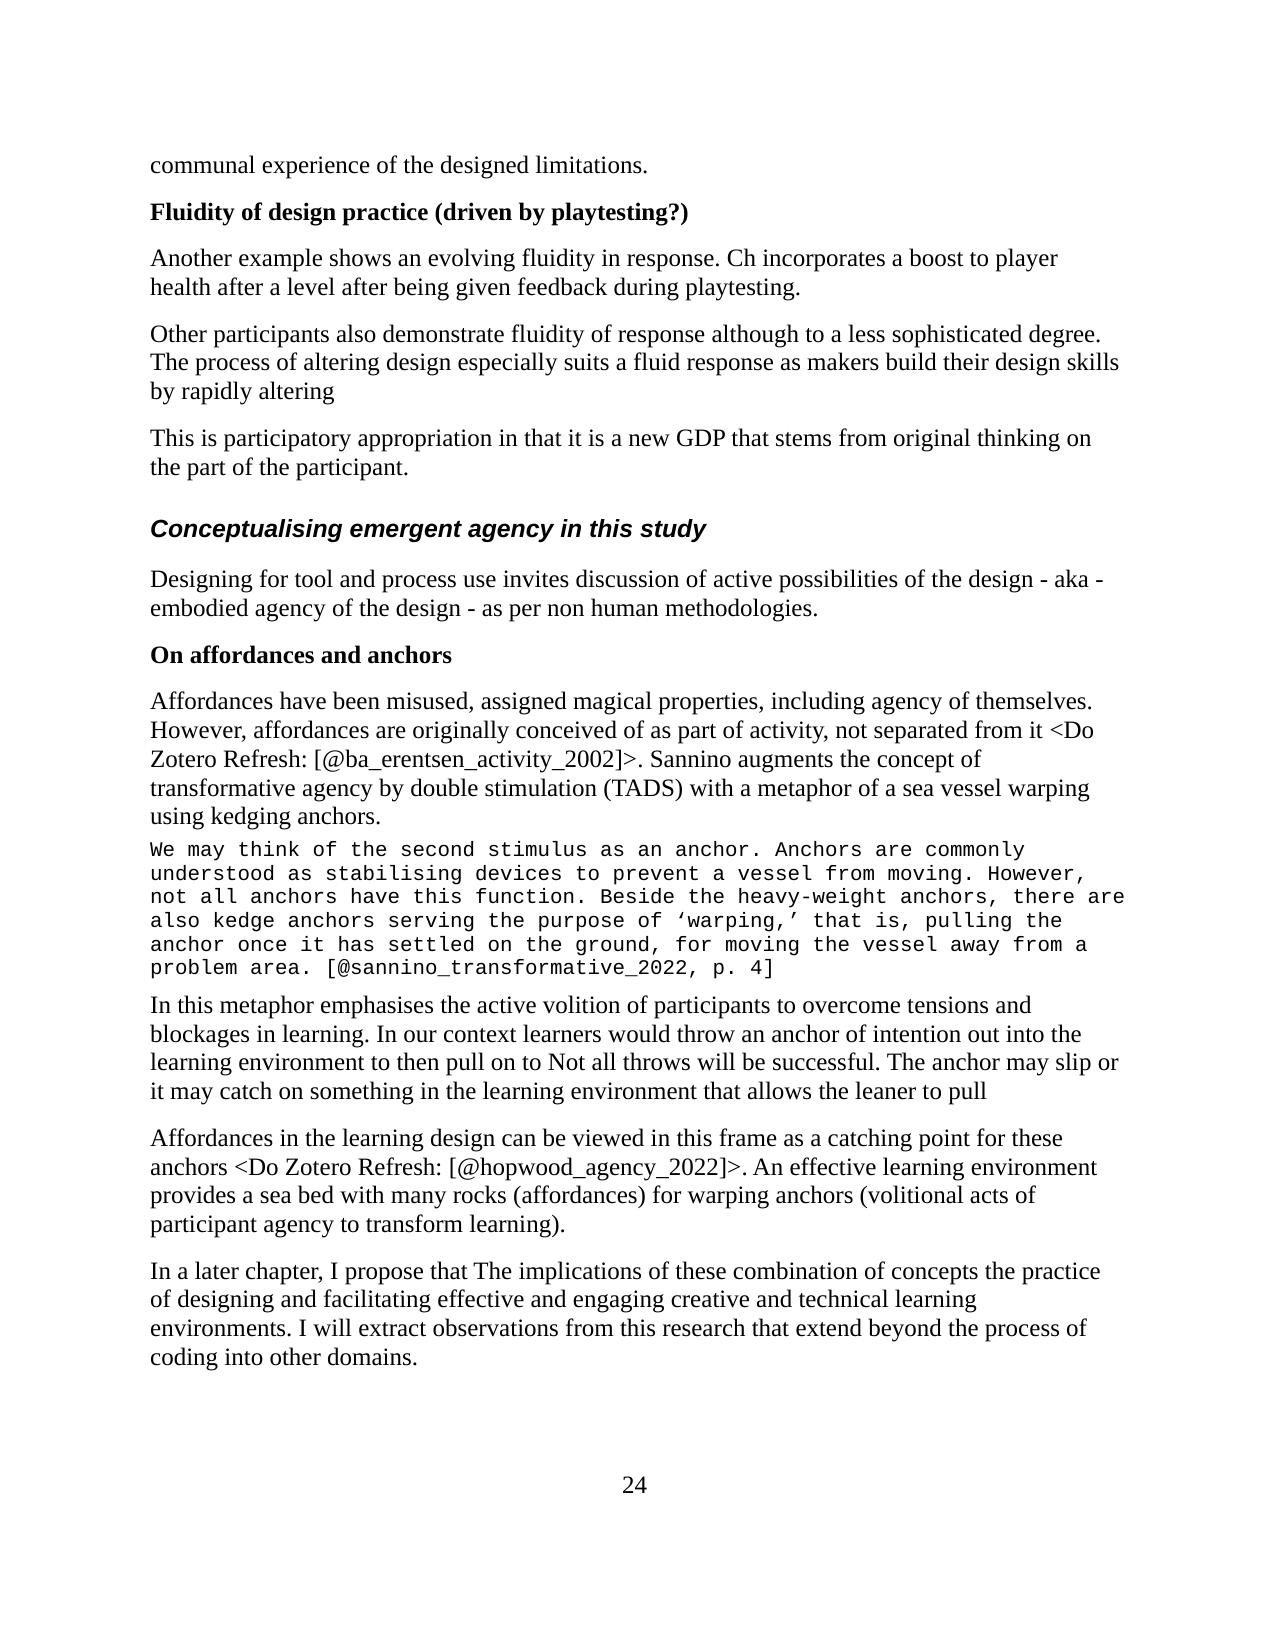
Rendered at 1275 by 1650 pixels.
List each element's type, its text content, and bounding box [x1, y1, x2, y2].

subtitle Conceptualising emergent agency in this study [150, 514, 1125, 543]
text Another example shows an evolving fluidity in response. Ch incorporates a boost to player health after a level after being given feedback during playtesting. [150, 243, 1125, 301]
text Other participants also demonstrate fluidity of response although to a less sophisticated degree. The process of altering design especially suits a fluid response as makers build their design skills by rapidly altering [150, 319, 1125, 405]
text Fluidity of design practice (driven by playtesting?) [150, 197, 1125, 225]
text We may think of the second stimulus as an anchor. Anchors are commonly understood as stabilising devices to prevent a vessel from moving. However, not all anchors have this function. Beside the heavy-weight anchors, there are also kedge anchors serving the purpose of ‘warping,’ that is, pulling the anchor once it has settled on the ground, for moving the vessel away from a problem area. [@sannino_transformative_2022, p. 4] [150, 839, 1125, 981]
text On affordances and anchors [150, 640, 1125, 668]
text Designing for tool and process use invites discussion of active possibilities of the design - aka - embodied agency of the design - as per non human methodologies. [150, 564, 1125, 622]
text Affordances in the learning design can be viewed in this frame as a catching point for these anchors <Do Zotero Refresh: [@hopwood_agency_2022]>. An effective learning environment provides a sea bed with many rocks (affordances) for warping anchors (volitional acts of participant agency to transform learning). [150, 1123, 1125, 1238]
text Affordances have been misused, assigned magical properties, including agency of themselves. However, affordances are originally conceived of as part of activity, not separated from it <Do Zotero Refresh: [@ba_erentsen_activity_2002]>. Sannino augments the concept of transformative agency by double stimulation (TADS) with a metaphor of a sea vessel warping using kedging anchors. [150, 686, 1125, 830]
text communal experience of the designed limitations. [150, 150, 1125, 179]
text In this metaphor emphasises the active volition of participants to overcome tensions and blockages in learning. In our context learners would throw an anchor of intention out into the learning environment to then pull on to Not all throws will be successful. The anchor may slip or it may catch on something in the learning environment that allows the leaner to pull [150, 990, 1125, 1105]
text In a later chapter, I propose that The implications of these combination of concepts the practice of designing and facilitating effective and engaging creative and technical learning environments. I will extract observations from this research that extend beyond the process of coding into other domains. [150, 1256, 1125, 1371]
text This is participatory appropriation in that it is a new GDP that stems from original thinking on the part of the participant. [150, 423, 1125, 480]
